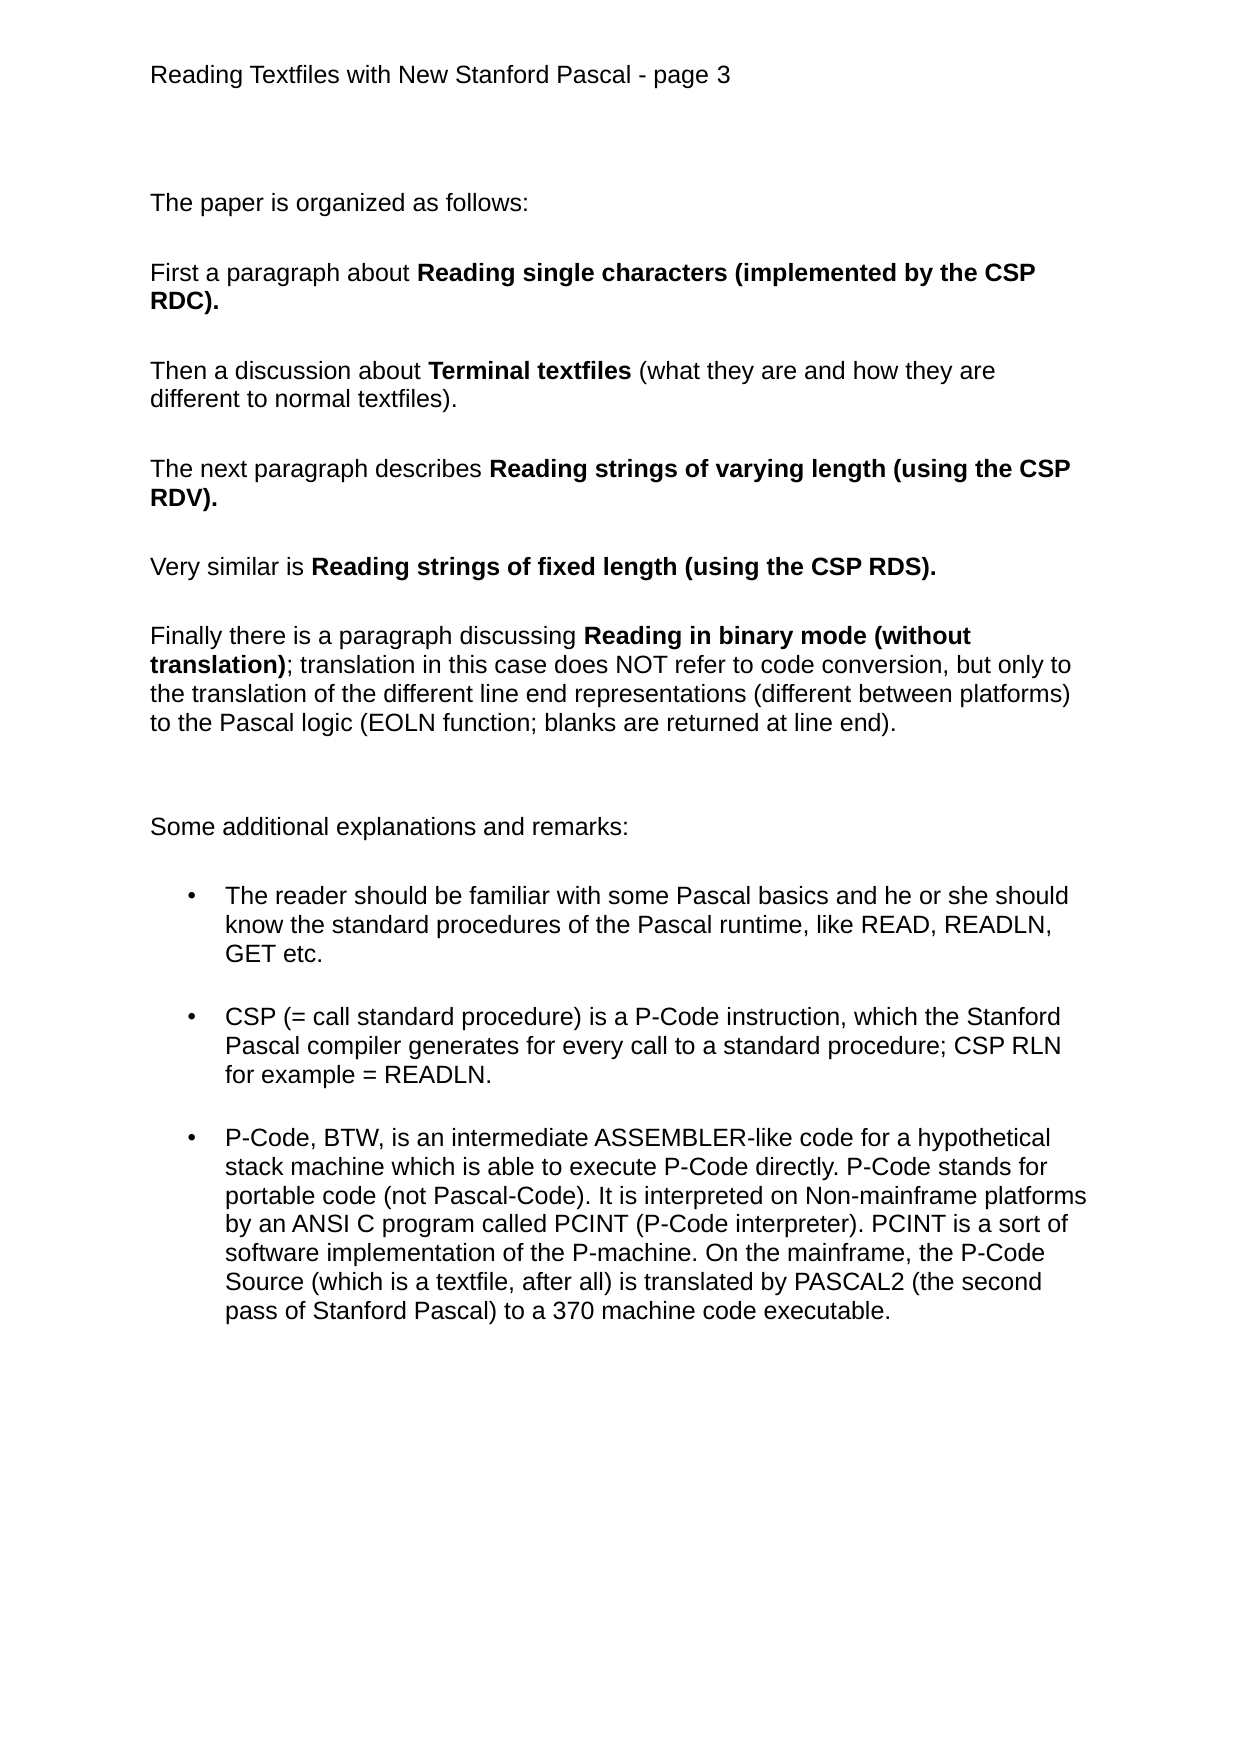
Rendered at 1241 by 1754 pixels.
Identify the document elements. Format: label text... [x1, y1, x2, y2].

list CSP (= call standard procedure) is a P-Code instruction, which the Stanford Pascal compiler generates for every call to a standard procedure; CSP RLN for example = READLN. [187, 1002, 1090, 1117]
text Some additional explanations and remarks: [150, 812, 1090, 840]
list The reader should be familiar with some Pascal basics and he or she should know the standard procedures of the Pascal runtime, like READ, READLN, GET etc. [187, 881, 1090, 996]
text Finally there is a paragraph discussing Reading in binary mode (without translation); translation in this case does NOT refer to code conversion, but only to the translation of the different line end representations (different between platforms) to the Pascal logic (EOLN function; blanks are returned at line end). [150, 621, 1090, 736]
text The paper is organized as follows: [150, 188, 1090, 217]
text Then a discussion about Terminal textfiles (what they are and how they are different to normal textfiles). [150, 356, 1090, 413]
text Very similar is Reading strings of fixed length (using the CSP RDS). [150, 552, 1090, 581]
text The next paragraph describes Reading strings of varying length (using the CSP RDV). [150, 454, 1090, 511]
text First a paragraph about Reading single characters (implemented by the CSP RDC). [150, 258, 1090, 315]
list P-Code, BTW, is an intermediate ASSEMBLER-like code for a hypothetical stack machine which is able to execute P-Code directly. P-Code stands for portable code (not Pascal-Code). It is interpreted on Non-mainframe platforms by an ANSI C program called PCINT (P-Code interpreter). PCINT is a sort of software implementation of the P-machine. On the mainframe, the P-Code Source (which is a textfile, after all) is translated by PASCAL2 (the second pass of Stanford Pascal) to a 370 machine code executable. [187, 1123, 1090, 1324]
